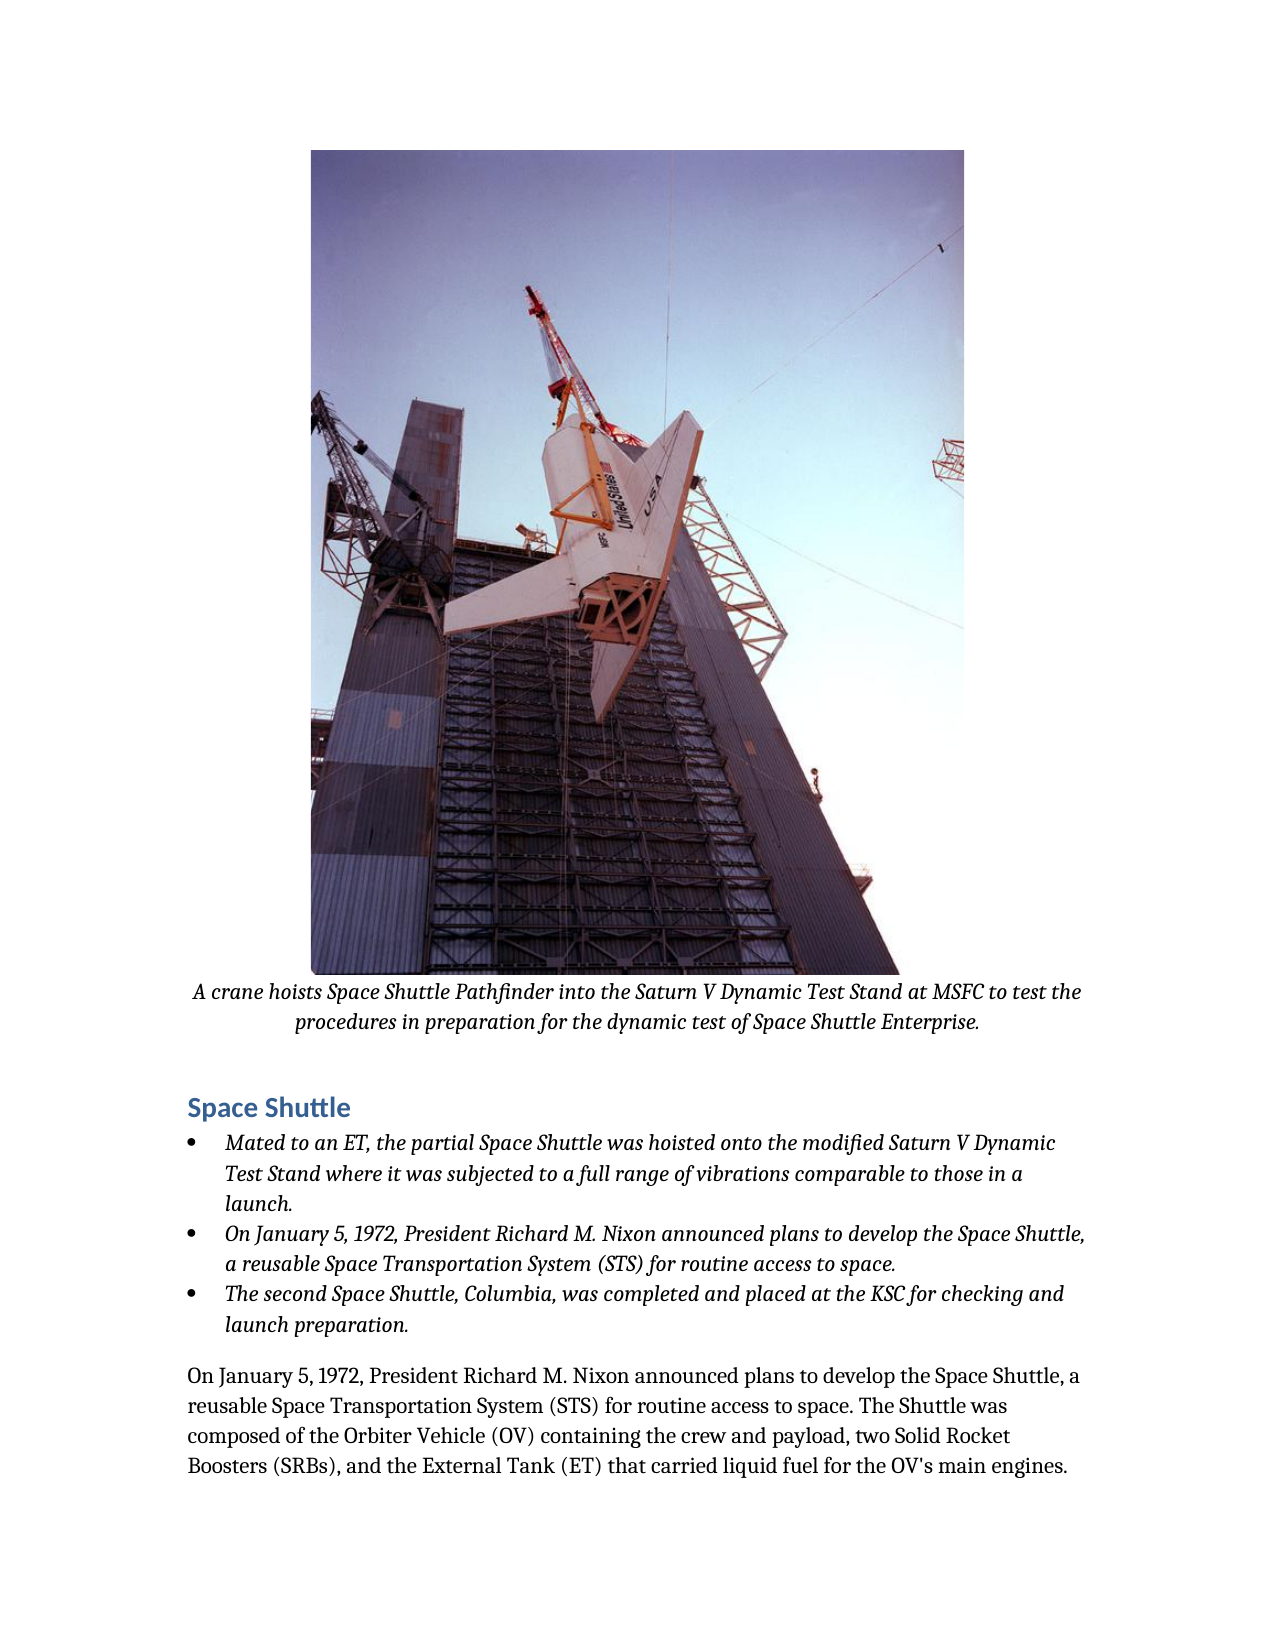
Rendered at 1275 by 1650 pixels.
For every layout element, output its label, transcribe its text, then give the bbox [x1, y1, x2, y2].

subtitle Space Shuttle [187, 1089, 1087, 1125]
list Mated to an ET, the partial Space Shuttle was hoisted onto the modified Saturn V Dynamic Test Stand where it was subjected to a full range of vibrations comparable to those in a launch. [187, 1130, 1087, 1217]
text A crane hoists Space Shuttle Pathfinder into the Saturn V Dynamic Test Stand at MSFC to test the procedures in preparation for the dynamic test of Space Shuttle Enterprise. [187, 150, 1087, 1035]
text On January 5, 1972, President Richard M. Nixon announced plans to develop the Space Shuttle, a reusable Space Transportation System (STS) for routine access to space. The Shuttle was composed of the Orbiter Vehicle (OV) containing the crew and payload, two Solid Rocket Boosters (SRBs), and the External Tank (ET) that carried liquid fuel for the OV's main engines. [187, 1362, 1087, 1479]
picture [310, 150, 965, 975]
list The second Space Shuttle, Columbia, was completed and placed at the KSC for checking and launch preparation. [187, 1281, 1087, 1338]
list On January 5, 1972, President Richard M. Nixon announced plans to develop the Space Shuttle, a reusable Space Transportation System (STS) for routine access to space. [187, 1221, 1087, 1277]
